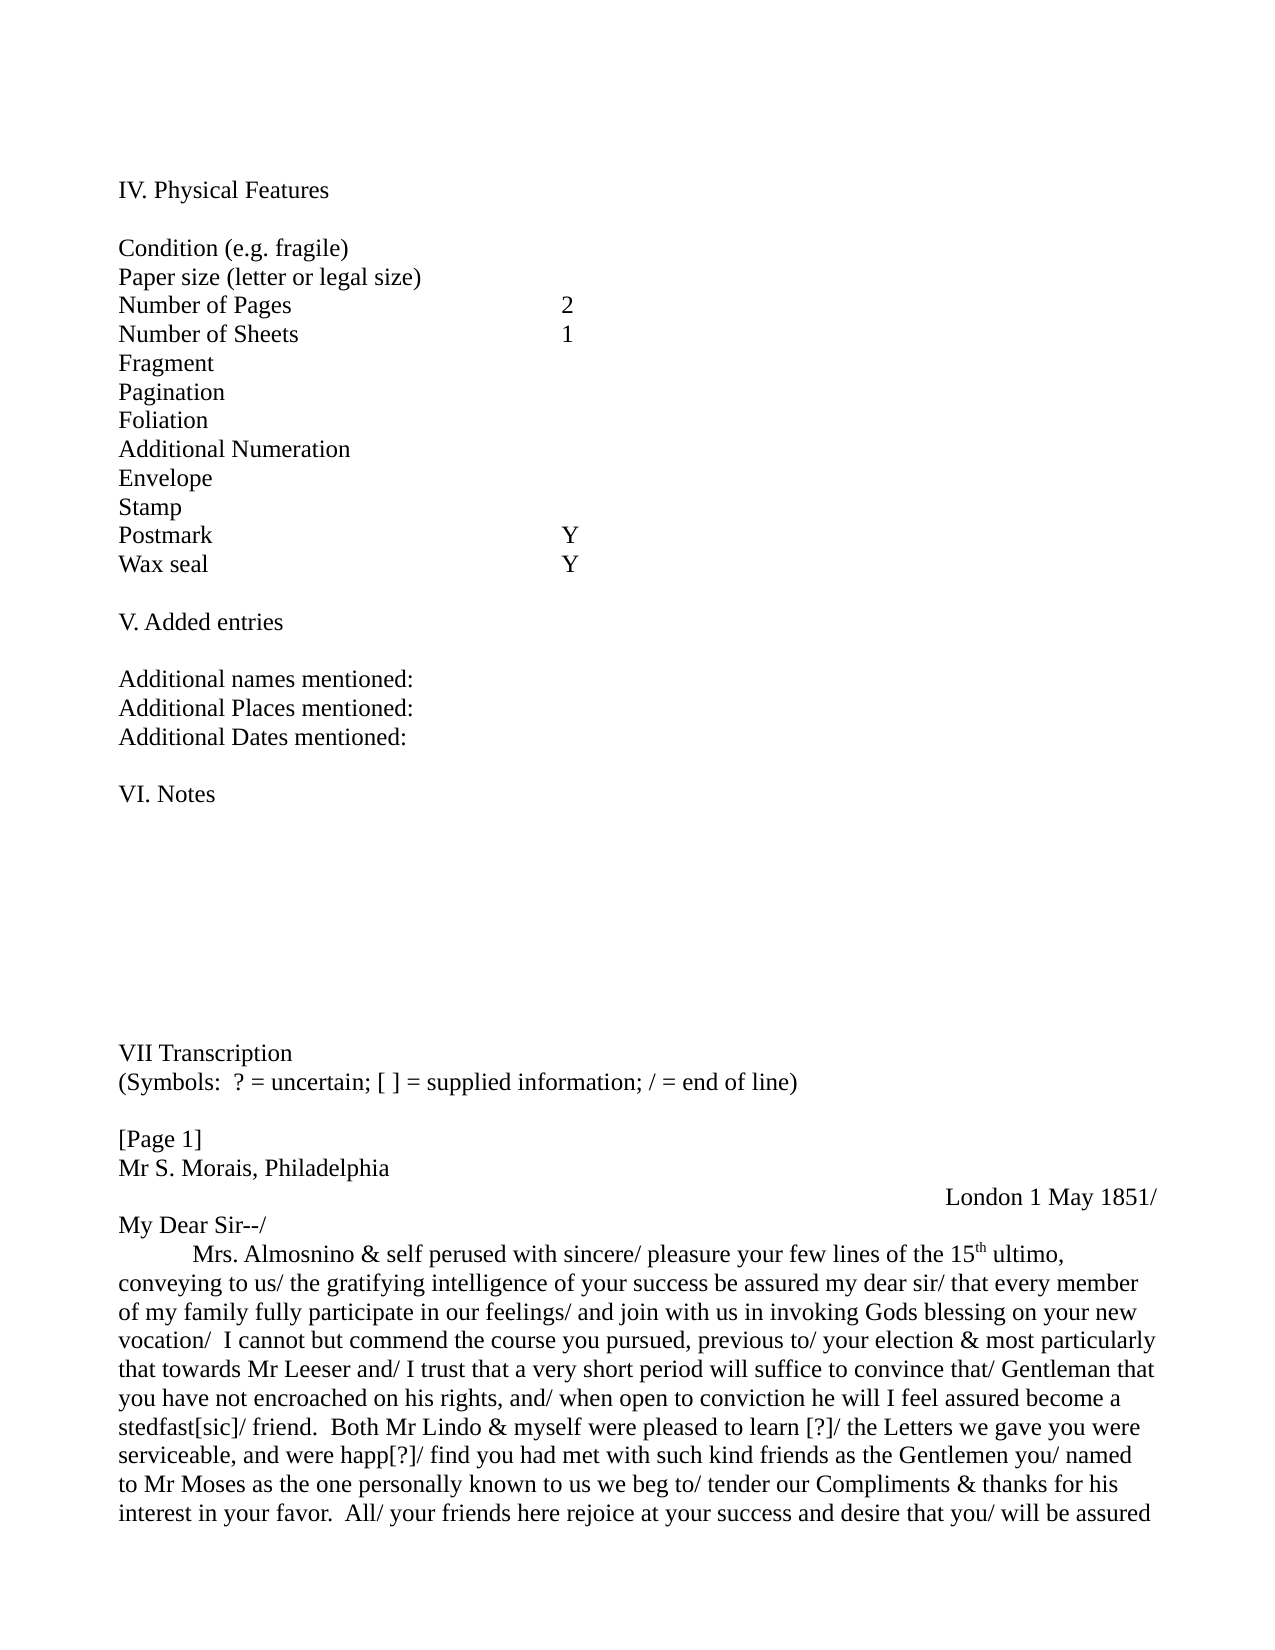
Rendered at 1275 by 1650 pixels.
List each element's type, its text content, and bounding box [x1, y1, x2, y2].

text VII Transcription [118, 1038, 1157, 1067]
text Postmark Y [118, 521, 1157, 549]
text Additional Numeration [118, 434, 1157, 463]
text My Dear Sir--/ [118, 1211, 1157, 1239]
text Envelope [118, 463, 1157, 492]
text IV. Physical Features [118, 176, 1157, 204]
text Mr S. Morais, Philadelphia [118, 1153, 1157, 1182]
text (Symbols: ? = uncertain; [ ] = supplied information; / = end of line) [118, 1067, 1157, 1096]
text Stamp [118, 492, 1157, 521]
text Condition (e.g. fragile) [118, 233, 1157, 262]
text Number of Pages 2 [118, 291, 1157, 319]
text Additional Dates mentioned: [118, 722, 1157, 751]
text Mrs. Almosnino & self perused with sincere/ pleasure your few lines of the 15th ultimo, conveying to us/ the gratifying intelligence of your success be assured my dear sir/ that every member of my family fully participate in our feelings/ and join with us in invoking Gods blessing on your new vocation/ I cannot but commend the course you pursued, previous to/ your election & most particularly that towards Mr Leeser and/ I trust that a very short period will suffice to convince that/ Gentleman that you have not encroached on his rights, and/ when open to conviction he will I feel assured become a stedfast[sic]/ friend. Both Mr Lindo & myself were pleased to learn [?]/ the Letters we gave you were serviceable, and were happ[?]/ find you had met with such kind friends as the Gentlemen you/ named to Mr Moses as the one personally known to us we beg to/ tender our Compliments & thanks for his interest in your favor. All/ your friends here rejoice at your success and desire that you/ will be assured [118, 1239, 1157, 1527]
text Foliation [118, 406, 1157, 434]
text V. Added entries [118, 607, 1157, 636]
text [Page 1] [118, 1124, 1157, 1153]
text Wax seal Y [118, 549, 1157, 578]
text Number of Sheets 1 [118, 319, 1157, 348]
text Additional Places mentioned: [118, 693, 1157, 722]
text Paper size (letter or legal size) [118, 262, 1157, 291]
text Pagination [118, 377, 1157, 406]
text VI. Notes [118, 779, 1157, 808]
text London 1 May 1851/ [118, 1182, 1157, 1211]
text Additional names mentioned: [118, 664, 1157, 693]
text Fragment [118, 348, 1157, 377]
